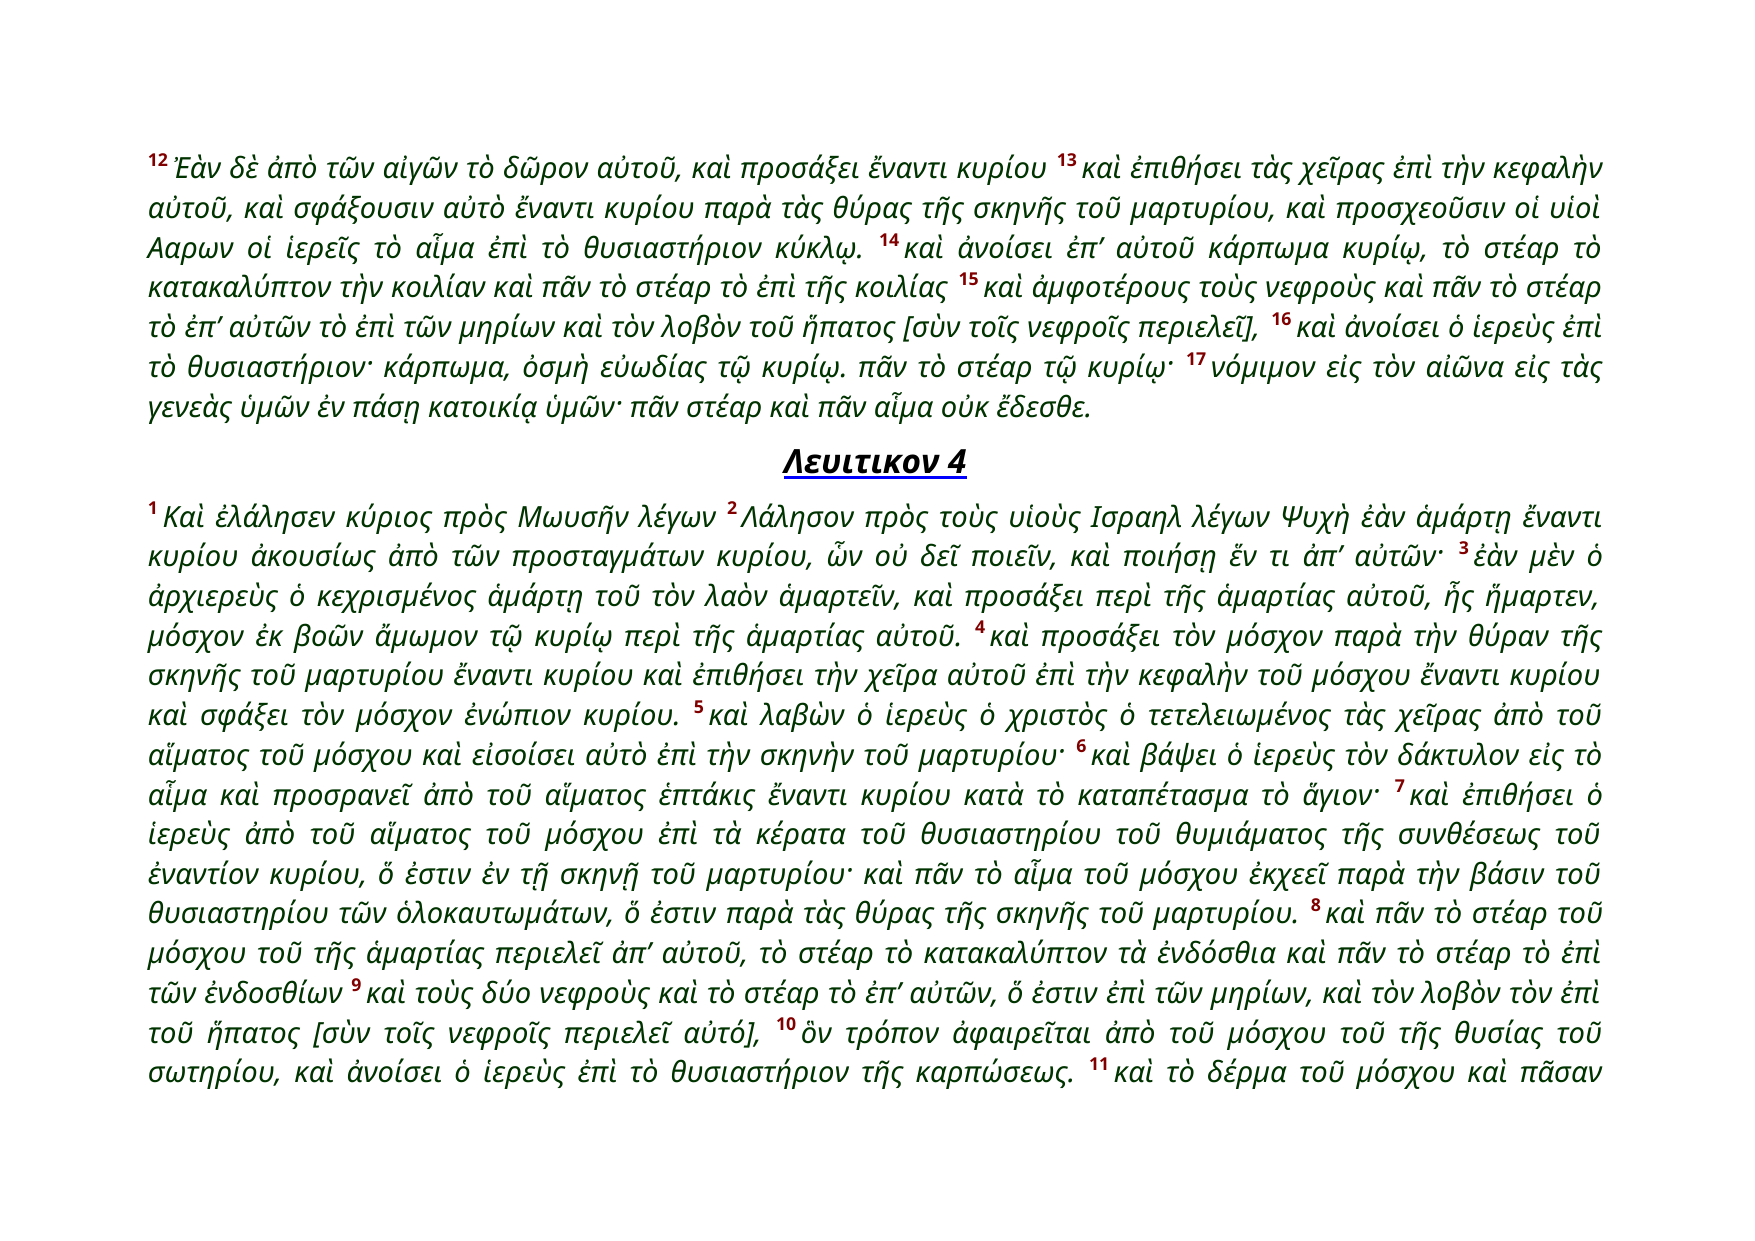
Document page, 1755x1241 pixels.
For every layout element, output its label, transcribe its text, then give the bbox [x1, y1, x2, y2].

text 1 Καὶ ἐλάλησεν κύριος πρὸς Μωυσῆν λέγων 2 Λάλησον πρὸς τοὺς υἱοὺς Ισραηλ λέγων Ψυχὴ ἐὰν ἁμάρτῃ ἔναντι κυρίου ἀκουσίως ἀπὸ τῶν προσταγμάτων κυρίου, ὧν οὐ δεῖ ποιεῖν, καὶ ποιήσῃ ἕν τι ἀπ’ αὐτῶν· 3 ἐὰν μὲν ὁ ἀρχιερεὺς ὁ κεχρισμένος ἁμάρτῃ τοῦ τὸν λαὸν ἁμαρτεῖν, καὶ προσάξει περὶ τῆς ἁμαρτίας αὐτοῦ, ἧς ἥμαρτεν, μόσχον ἐκ βοῶν ἄμωμον τῷ κυρίῳ περὶ τῆς ἁμαρτίας αὐτοῦ. 4 καὶ προσάξει τὸν μόσχον παρὰ τὴν θύραν τῆς σκηνῆς τοῦ μαρτυρίου ἔναντι κυρίου καὶ ἐπιθήσει τὴν χεῖρα αὐτοῦ ἐπὶ τὴν κεφαλὴν τοῦ μόσχου ἔναντι κυρίου καὶ σφάξει τὸν μόσχον ἐνώπιον κυρίου. 5 καὶ λαβὼν ὁ ἱερεὺς ὁ χριστὸς ὁ τετελειωμένος τὰς χεῖρας ἀπὸ τοῦ αἵματος τοῦ μόσχου καὶ εἰσοίσει αὐτὸ ἐπὶ τὴν σκηνὴν τοῦ μαρτυρίου· 6 καὶ βάψει ὁ ἱερεὺς τὸν δάκτυλον εἰς τὸ αἷμα καὶ προσρανεῖ ἀπὸ τοῦ αἵματος ἑπτάκις ἔναντι κυρίου κατὰ τὸ καταπέτασμα τὸ ἅγιον· 7 καὶ ἐπιθήσει ὁ ἱερεὺς ἀπὸ τοῦ αἵματος τοῦ μόσχου ἐπὶ τὰ κέρατα τοῦ θυσιαστηρίου τοῦ θυμιάματος τῆς συνθέσεως τοῦ ἐναντίον κυρίου, ὅ ἐστιν ἐν τῇ σκηνῇ τοῦ μαρτυρίου· καὶ πᾶν τὸ αἷμα τοῦ μόσχου ἐκχεεῖ παρὰ τὴν βάσιν τοῦ θυσιαστηρίου τῶν ὁλοκαυτωμάτων, ὅ ἐστιν παρὰ τὰς θύρας τῆς σκηνῆς τοῦ μαρτυρίου. 8 καὶ πᾶν τὸ στέαρ τοῦ μόσχου τοῦ τῆς ἁμαρτίας περιελεῖ ἀπ’ αὐτοῦ, τὸ στέαρ τὸ κατακαλύπτον τὰ ἐνδόσθια καὶ πᾶν τὸ στέαρ τὸ ἐπὶ τῶν ἐνδοσθίων 9 καὶ τοὺς δύο νεφροὺς καὶ τὸ στέαρ τὸ ἐπ’ αὐτῶν, ὅ ἐστιν ἐπὶ τῶν μηρίων, καὶ τὸν λοβὸν τὸν ἐπὶ τοῦ ἥπατος [σὺν τοῖς νεφροῖς περιελεῖ αὐτό], 10 ὃν τρόπον ἀφαιρεῖται ἀπὸ τοῦ μόσχου τοῦ τῆς θυσίας τοῦ σωτηρίου, καὶ ἀνοίσει ὁ ἱερεὺς ἐπὶ τὸ θυσιαστήριον τῆς καρπώσεως. 11 καὶ τὸ δέρμα τοῦ μόσχου καὶ πᾶσαν [148, 496, 1606, 1091]
text 12 Ἐὰν δὲ ἀπὸ τῶν αἰγῶν τὸ δῶρον αὐτοῦ, καὶ προσάξει ἔναντι κυρίου 13 καὶ ἐπιθήσει τὰς χεῖρας ἐπὶ τὴν κεφαλὴν αὐτοῦ, καὶ σφάξουσιν αὐτὸ ἔναντι κυρίου παρὰ τὰς θύρας τῆς σκηνῆς τοῦ μαρτυρίου, καὶ προσχεοῦσιν οἱ υἱοὶ Ααρων οἱ ἱερεῖς τὸ αἷμα ἐπὶ τὸ θυσιαστήριον κύκλῳ. 14 καὶ ἀνοίσει ἐπ’ αὐτοῦ κάρπωμα κυρίῳ, τὸ στέαρ τὸ κατακαλύπτον τὴν κοιλίαν καὶ πᾶν τὸ στέαρ τὸ ἐπὶ τῆς κοιλίας 15 καὶ ἀμφοτέρους τοὺς νεφροὺς καὶ πᾶν τὸ στέαρ τὸ ἐπ’ αὐτῶν τὸ ἐπὶ τῶν μηρίων καὶ τὸν λοβὸν τοῦ ἥπατος [σὺν τοῖς νεφροῖς περιελεῖ], 16 καὶ ἀνοίσει ὁ ἱερεὺς ἐπὶ τὸ θυσιαστήριον· κάρπωμα, ὀσμὴ εὐωδίας τῷ κυρίῳ. πᾶν τὸ στέαρ τῷ κυρίῳ· 17 νόμιμον εἰς τὸν αἰῶνα εἰς τὰς γενεὰς ὑμῶν ἐν πάσῃ κατοικίᾳ ὑμῶν· πᾶν στέαρ καὶ πᾶν αἷμα οὐκ ἔδεσθε. [148, 148, 1606, 426]
text Λευιτικον 4 [148, 438, 1606, 483]
